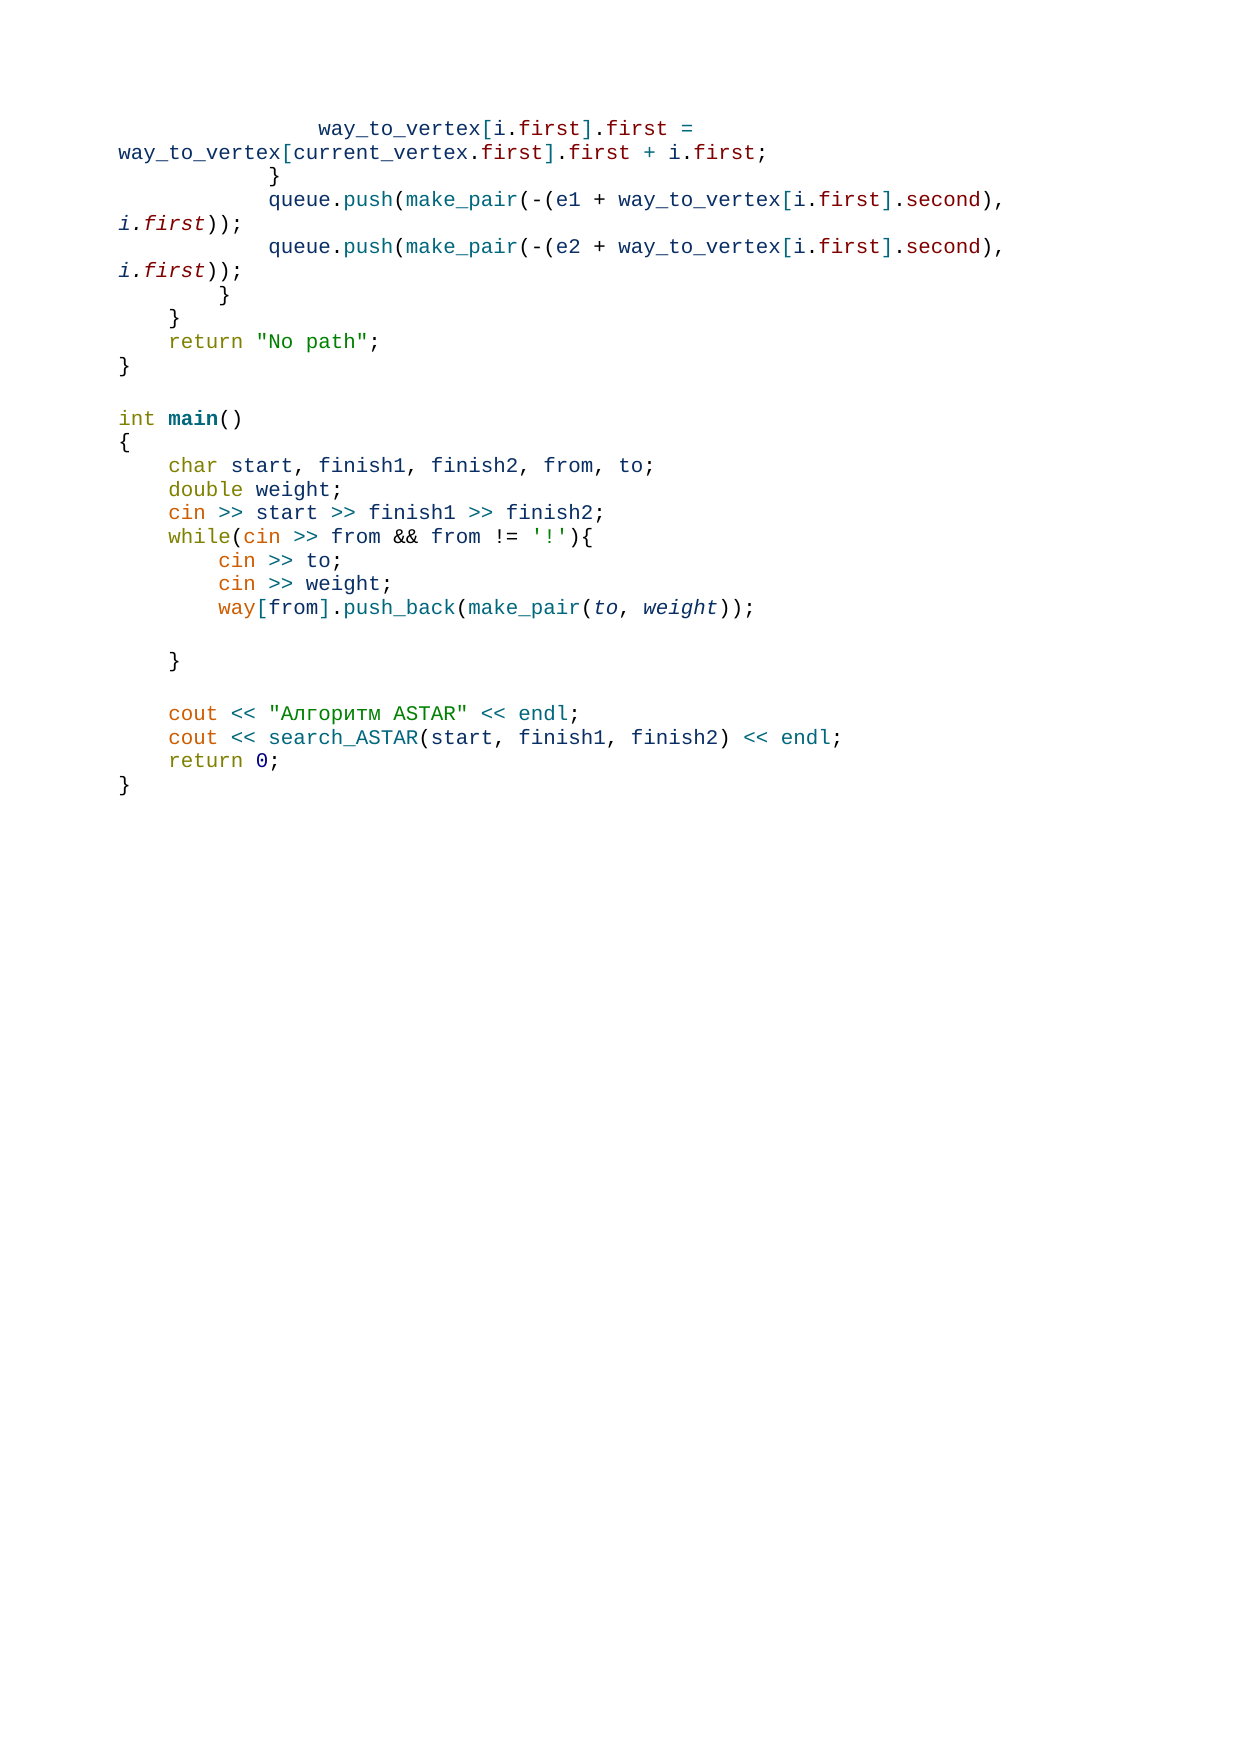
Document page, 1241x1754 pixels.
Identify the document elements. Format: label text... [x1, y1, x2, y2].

text cin >> weight; [118, 573, 1122, 597]
text cout << search_ASTAR(start, finish1, finish2) << endl; [118, 727, 1122, 750]
text char start, finish1, finish2, from, to; [118, 455, 1122, 479]
text { [118, 431, 1122, 455]
text cin >> start >> finish1 >> finish2; [118, 502, 1122, 526]
text } [118, 650, 1122, 674]
text queue.push(make_pair(-(e2 + way_to_vertex[i.first].second), i.first)); [118, 236, 1122, 284]
text } [118, 284, 1122, 307]
text cout << "Алгоритм АSTAR" << endl; [118, 703, 1122, 727]
text return "No path"; [118, 331, 1122, 354]
text while(cin >> from && from != '!'){ [118, 526, 1122, 549]
text double weight; [118, 479, 1122, 502]
text } [118, 307, 1122, 331]
text way_to_vertex[i.first].first = way_to_vertex[current_vertex.first].first + i.first; [118, 118, 1122, 165]
text return 0; [118, 750, 1122, 774]
text } [118, 165, 1122, 189]
text int main() [118, 408, 1122, 431]
text } [118, 354, 1122, 378]
text queue.push(make_pair(-(e1 + way_to_vertex[i.first].second), i.first)); [118, 189, 1122, 236]
text way[from].push_back(make_pair(to, weight)); [118, 597, 1122, 621]
text } [118, 774, 1122, 798]
text cin >> to; [118, 549, 1122, 573]
